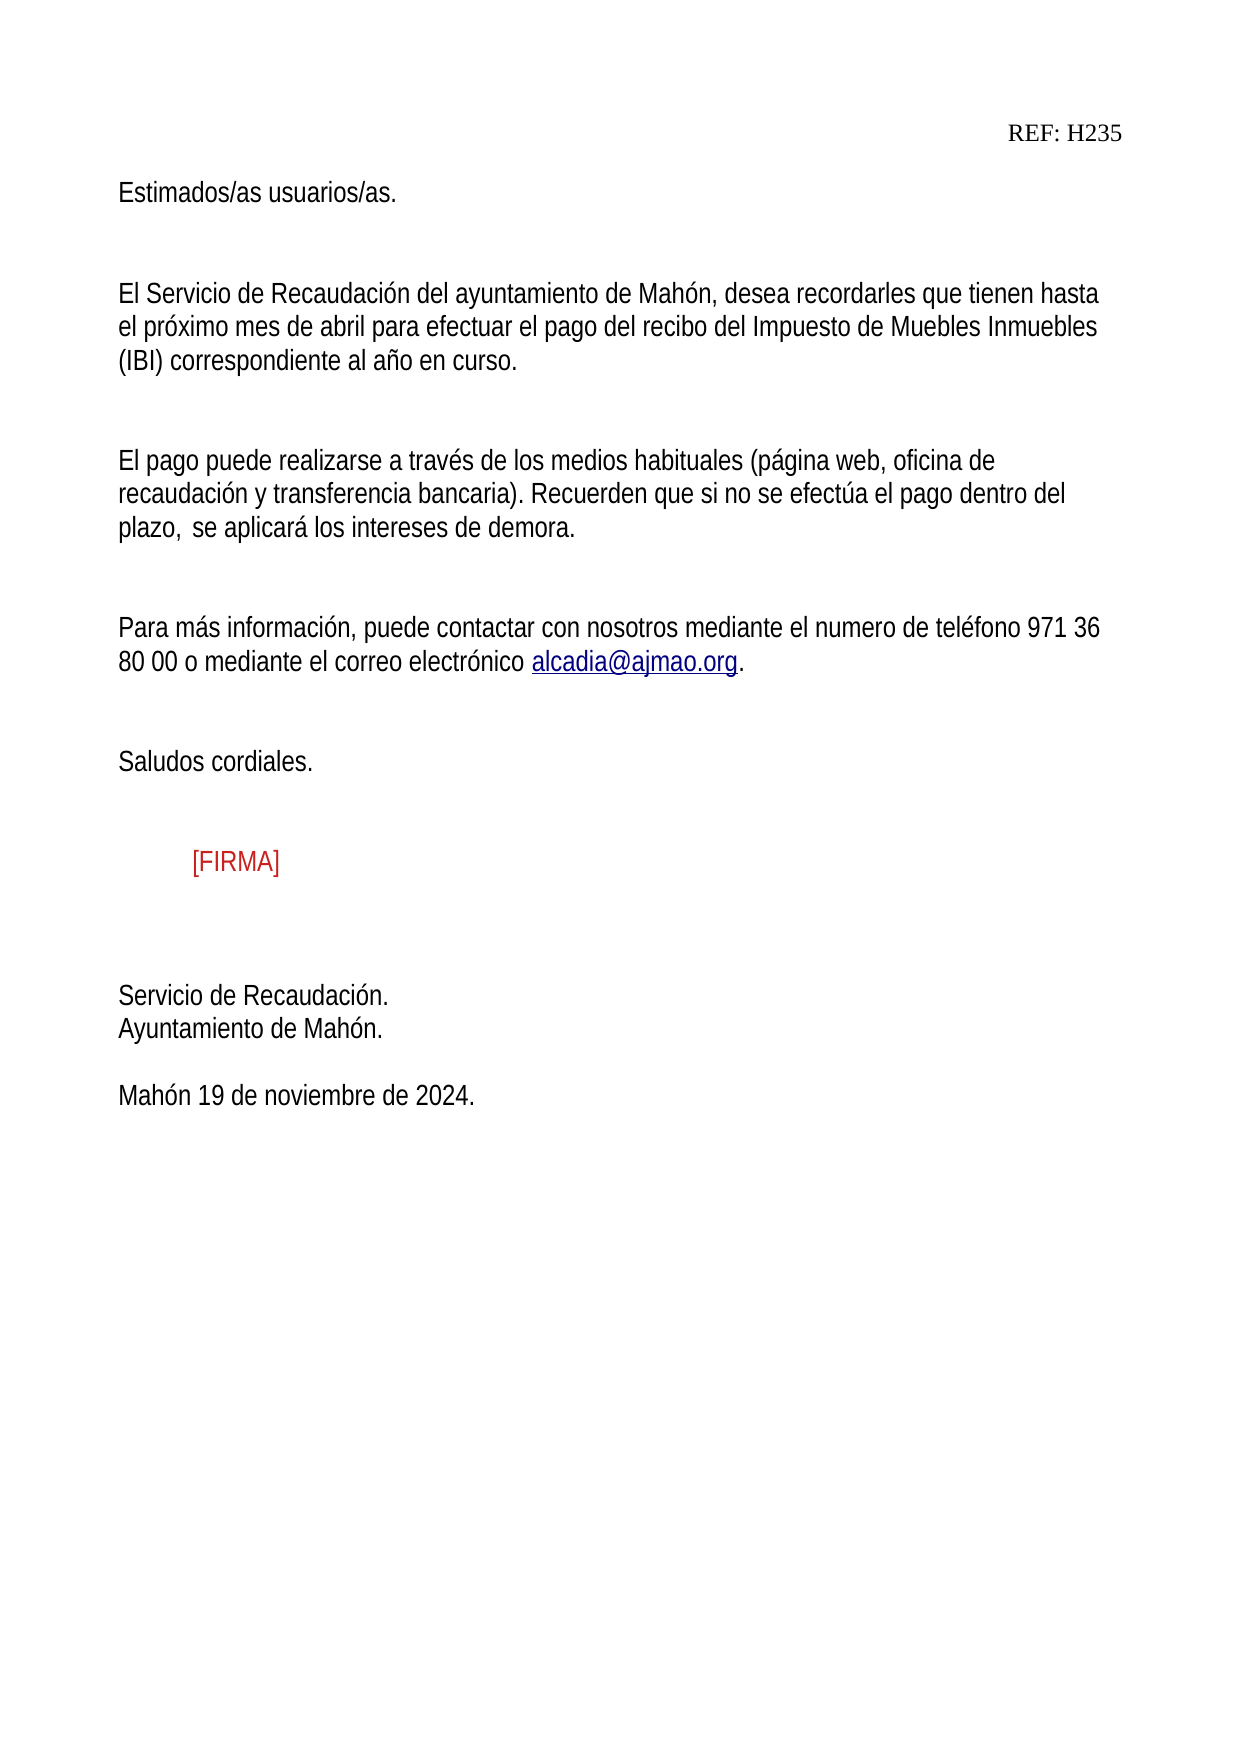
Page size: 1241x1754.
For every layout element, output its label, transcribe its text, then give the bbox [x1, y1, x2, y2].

text El pago puede realizarse a través de los medios habituales (página web, oficina de recaudación y transferencia bancaria). Recuerden que si no se efectúa el pago dentro del plazo, se aplicará los intereses de demora. [118, 443, 1122, 543]
text El Servicio de Recaudación del ayuntamiento de Mahón, desea recordarles que tienen hasta el próximo mes de abril para efectuar el pago del recibo del Impuesto de Muebles Inmuebles (IBI) correspondiente al año en curso. [118, 276, 1122, 376]
text Estimados/as usuarios/as. [118, 176, 1122, 209]
text Ayuntamiento de Mahón. [118, 1012, 1122, 1045]
text Servicio de Recaudación. [118, 978, 1122, 1012]
text Saludos cordiales. [118, 744, 1122, 777]
text REF: H235 [118, 118, 1122, 147]
text [FIRMA] [118, 844, 1122, 878]
text Mahón 19 de noviembre de 2024. [118, 1078, 1122, 1112]
text Para más información, puede contactar con nosotros mediante el numero de teléfono 971 36 80 00 o mediante el correo electrónico alcadia@ajmao.org. [118, 610, 1122, 677]
